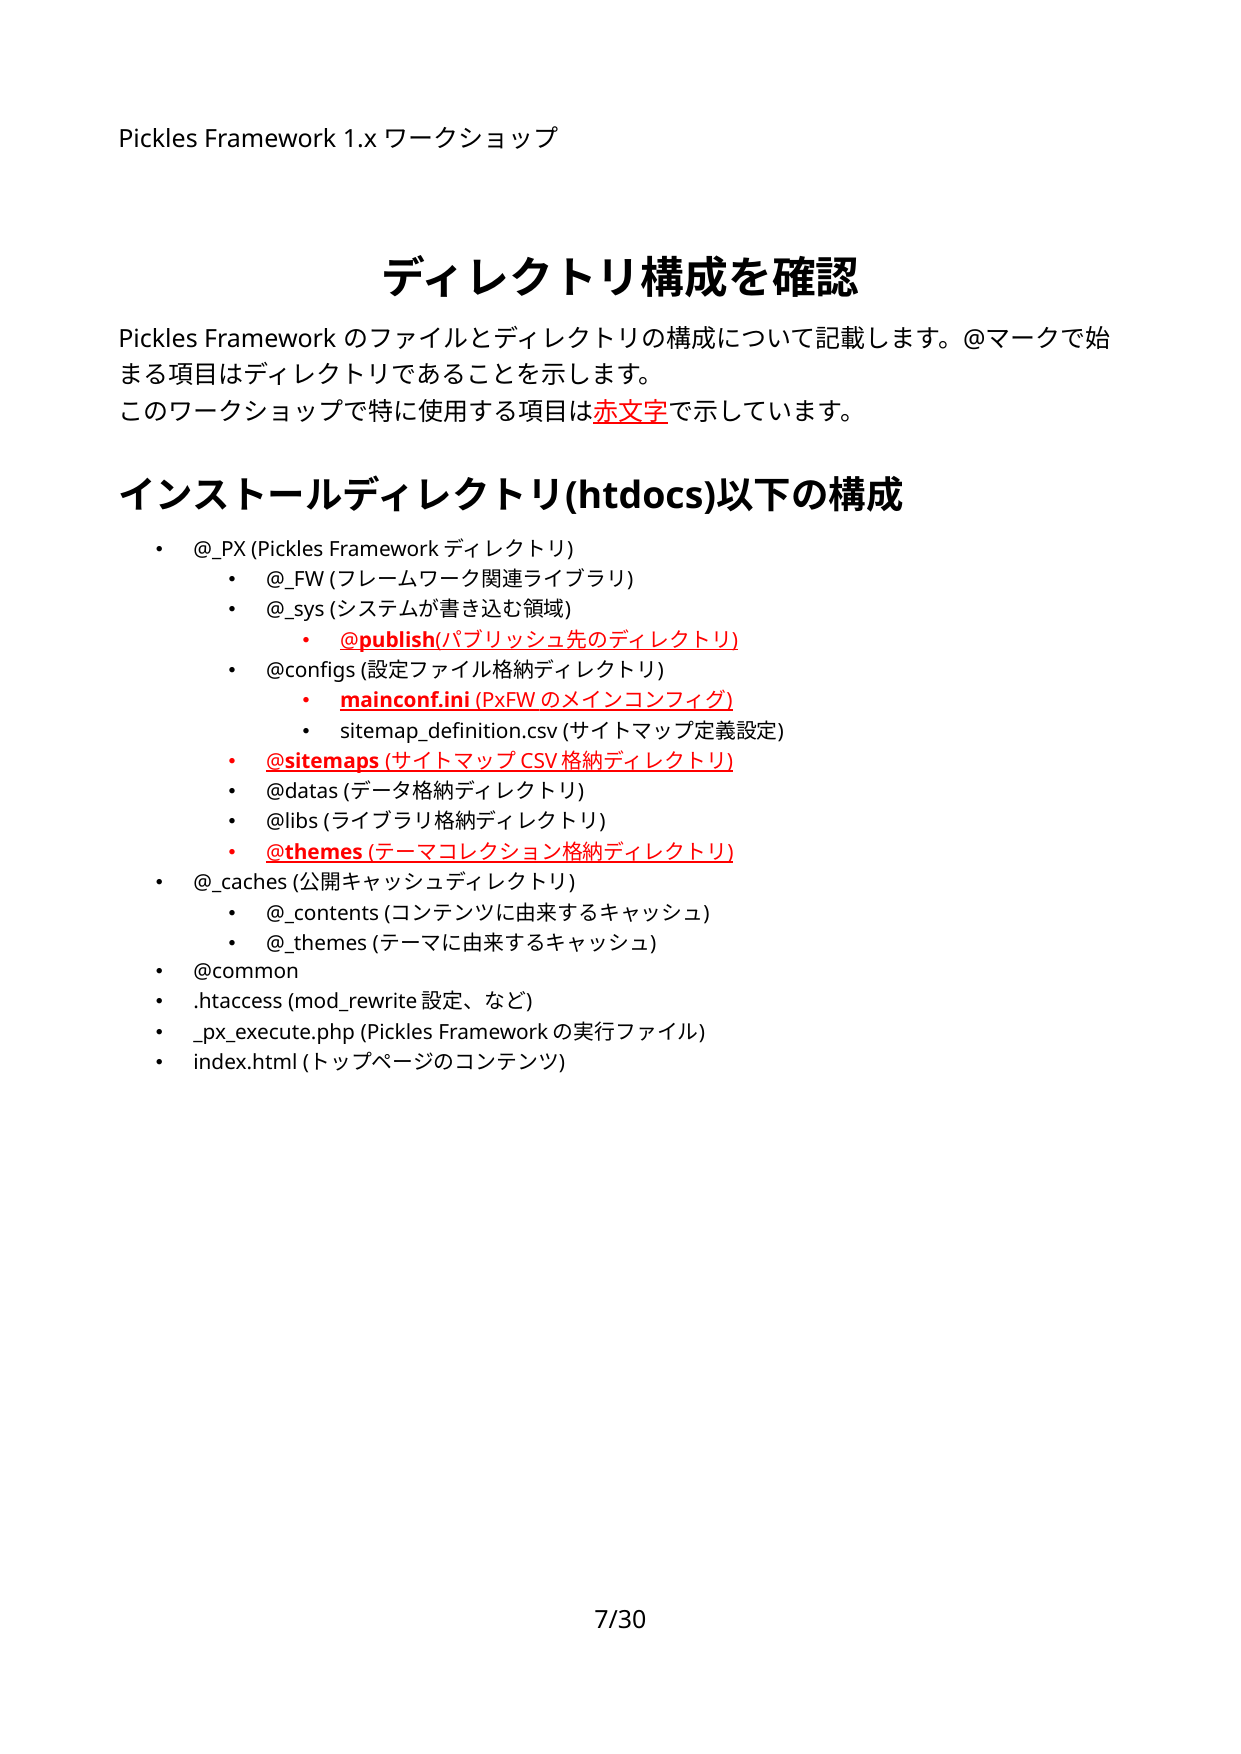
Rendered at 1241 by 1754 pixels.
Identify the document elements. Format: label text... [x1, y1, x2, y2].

list mainconf.ini (PxFWのメインコンフィグ) [302, 683, 1122, 714]
list @_contents (コンテンツに由来するキャッシュ) [228, 896, 1122, 926]
subtitle インストールディレクトリ(htdocs)以下の構成 [118, 465, 1122, 519]
text Pickles Framework のファイルとディレクトリの構成について記載します。@マークで始まる項目はディレクトリであることを示します。 このワークショップで特に使用する項目は赤文字で示しています。 [118, 319, 1122, 427]
list @themes (テーマコレクション格納ディレクトリ) [228, 835, 1122, 865]
list @_FW (フレームワーク関連ライブラリ) [228, 562, 1122, 593]
list @_themes (テーマに由来するキャッシュ) [228, 926, 1122, 956]
list @_sys (システムが書き込む領域) [228, 593, 1122, 623]
list @datas (データ格納ディレクトリ) [228, 774, 1122, 805]
list .htaccess (mod_rewrite設定、など) [156, 985, 1122, 1015]
list @_PX (Pickles Frameworkディレクトリ) [156, 532, 1122, 562]
list index.html (トップページのコンテンツ) [156, 1045, 1122, 1076]
list _px_execute.php (Pickles Frameworkの実行ファイル) [156, 1015, 1122, 1045]
list sitemap_definition.csv (サイトマップ定義設定) [302, 714, 1122, 744]
list @sitemaps (サイトマップCSV格納ディレクトリ) [228, 744, 1122, 774]
list @_caches (公開キャッシュディレクトリ) [156, 865, 1122, 896]
list @libs (ライブラリ格納ディレクトリ) [228, 805, 1122, 835]
list @configs (設定ファイル格納ディレクトリ) [228, 653, 1122, 683]
list @common [156, 956, 1122, 985]
subtitle ディレクトリ構成を確認 [118, 243, 1122, 306]
list @publish(パブリッシュ先のディレクトリ) [302, 623, 1122, 653]
